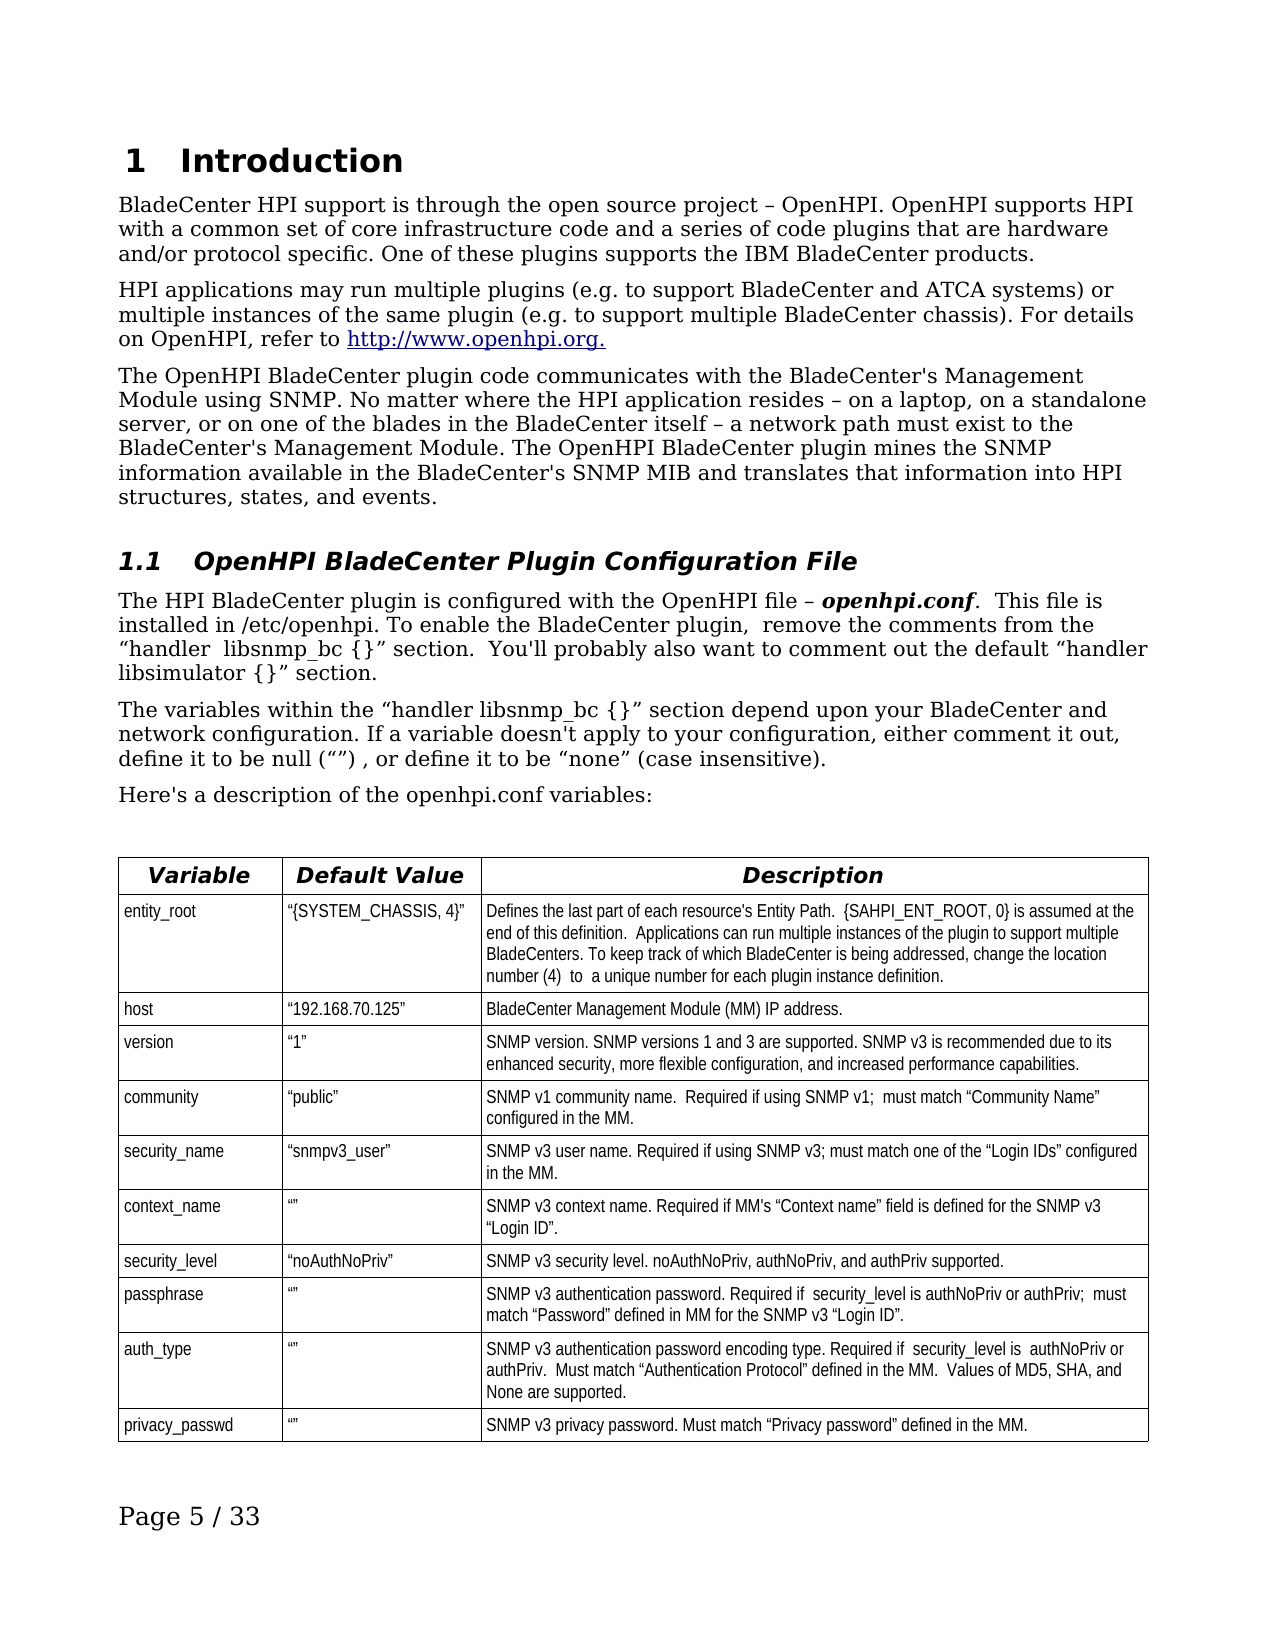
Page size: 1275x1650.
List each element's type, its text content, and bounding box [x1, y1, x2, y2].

subtitle OpenHPI BladeCenter Plugin Configuration File [118, 547, 1157, 576]
table_cell SNMP v3 privacy password. Must match “Privacy password” defined in the MM. [482, 1409, 1148, 1441]
table_cell SNMP v1 community name. Required if using SNMP v1; must match “Community Name” configured in the MM. [482, 1081, 1148, 1134]
table_cell “noAuthNoPriv” [283, 1245, 481, 1277]
table_cell context_name [119, 1190, 282, 1244]
text The OpenHPI BladeCenter plugin code communicates with the BladeCenter's Management Module using SNMP. No matter where the HPI application resides – on a laptop, on a standalone server, or on one of the blades in the BladeCenter itself – a network path must exist to the BladeCenter's Management Module. The OpenHPI BladeCenter plugin mines the SNMP information available in the BladeCenter's SNMP MIB and translates that information into HPI structures, states, and events. [118, 364, 1157, 509]
table_cell “” [283, 1278, 481, 1332]
table_header Description [482, 858, 1148, 894]
table_header Default Value [283, 858, 481, 894]
table_cell security_level [119, 1245, 282, 1277]
table_cell host [119, 993, 282, 1025]
text HPI applications may run multiple plugins (e.g. to support BladeCenter and ATCA systems) or multiple instances of the same plugin (e.g. to support multiple BladeCenter chassis). For details on OpenHPI, refer to http://www.openhpi.org. [118, 278, 1157, 351]
table_cell “{SYSTEM_CHASSIS, 4}” [283, 895, 481, 992]
table_cell community [119, 1081, 282, 1134]
table_cell “1” [283, 1026, 481, 1080]
subtitle Introduction [118, 143, 1157, 181]
table_cell SNMP v3 user name. Required if using SNMP v3; must match one of the “Login IDs” configured in the MM. [482, 1136, 1148, 1189]
table_cell SNMP v3 context name. Required if MM's “Context name” field is defined for the SNMP v3 “Login ID”. [482, 1190, 1148, 1244]
table_cell “public” [283, 1081, 481, 1134]
text The HPI BladeCenter plugin is configured with the OpenHPI file – openhpi.conf. This file is installed in /etc/openhpi. To enable the BladeCenter plugin, remove the comments from the “handler libsnmp_bc {}” section. You'll probably also want to comment out the default “handler libsimulator {}” section. [118, 588, 1157, 686]
table_header Variable [119, 858, 282, 894]
table_cell SNMP v3 authentication password encoding type. Required if security_level is authNoPriv or authPriv. Must match “Authentication Protocol” defined in the MM. Values of MD5, SHA, and None are supported. [482, 1333, 1148, 1408]
table_cell “” [283, 1190, 481, 1244]
table_cell “snmpv3_user” [283, 1136, 481, 1189]
table_cell SNMP v3 authentication password. Required if security_level is authNoPriv or authPriv; must match “Password” defined in MM for the SNMP v3 “Login ID”. [482, 1278, 1148, 1332]
text The variables within the “handler libsnmp_bc {}” section depend upon your BladeCenter and network configuration. If a variable doesn't apply to your configuration, either comment it out, define it to be null (“”) , or define it to be “none” (case insensitive). [118, 698, 1157, 771]
table_cell SNMP version. SNMP versions 1 and 3 are supported. SNMP v3 is recommended due to its enhanced security, more flexible configuration, and increased performance capabilities. [482, 1026, 1148, 1080]
table_cell “” [283, 1409, 481, 1441]
table_cell “” [283, 1333, 481, 1408]
table_cell “192.168.70.125” [283, 993, 481, 1025]
table_cell version [119, 1026, 282, 1080]
table_cell entity_root [119, 895, 282, 992]
table_cell auth_type [119, 1333, 282, 1408]
text Here's a description of the openhpi.conf variables: [118, 783, 1157, 808]
table_cell security_name [119, 1136, 282, 1189]
text BladeCenter HPI support is through the open source project – OpenHPI. OpenHPI supports HPI with a common set of core infrastructure code and a series of code plugins that are hardware and/or protocol specific. One of these plugins supports the IBM BladeCenter products. [118, 193, 1157, 266]
table_cell Defines the last part of each resource's Entity Path. {SAHPI_ENT_ROOT, 0} is assumed at the end of this definition. Applications can run multiple instances of the plugin to support multiple BladeCenters. To keep track of which BladeCenter is being addressed, change the location number (4) to a unique number for each plugin instance definition. [482, 895, 1148, 992]
table_cell SNMP v3 security level. noAuthNoPriv, authNoPriv, and authPriv supported. [482, 1245, 1148, 1277]
table_cell passphrase [119, 1278, 282, 1332]
table_cell privacy_passwd [119, 1409, 282, 1441]
table_cell BladeCenter Management Module (MM) IP address. [482, 993, 1148, 1025]
